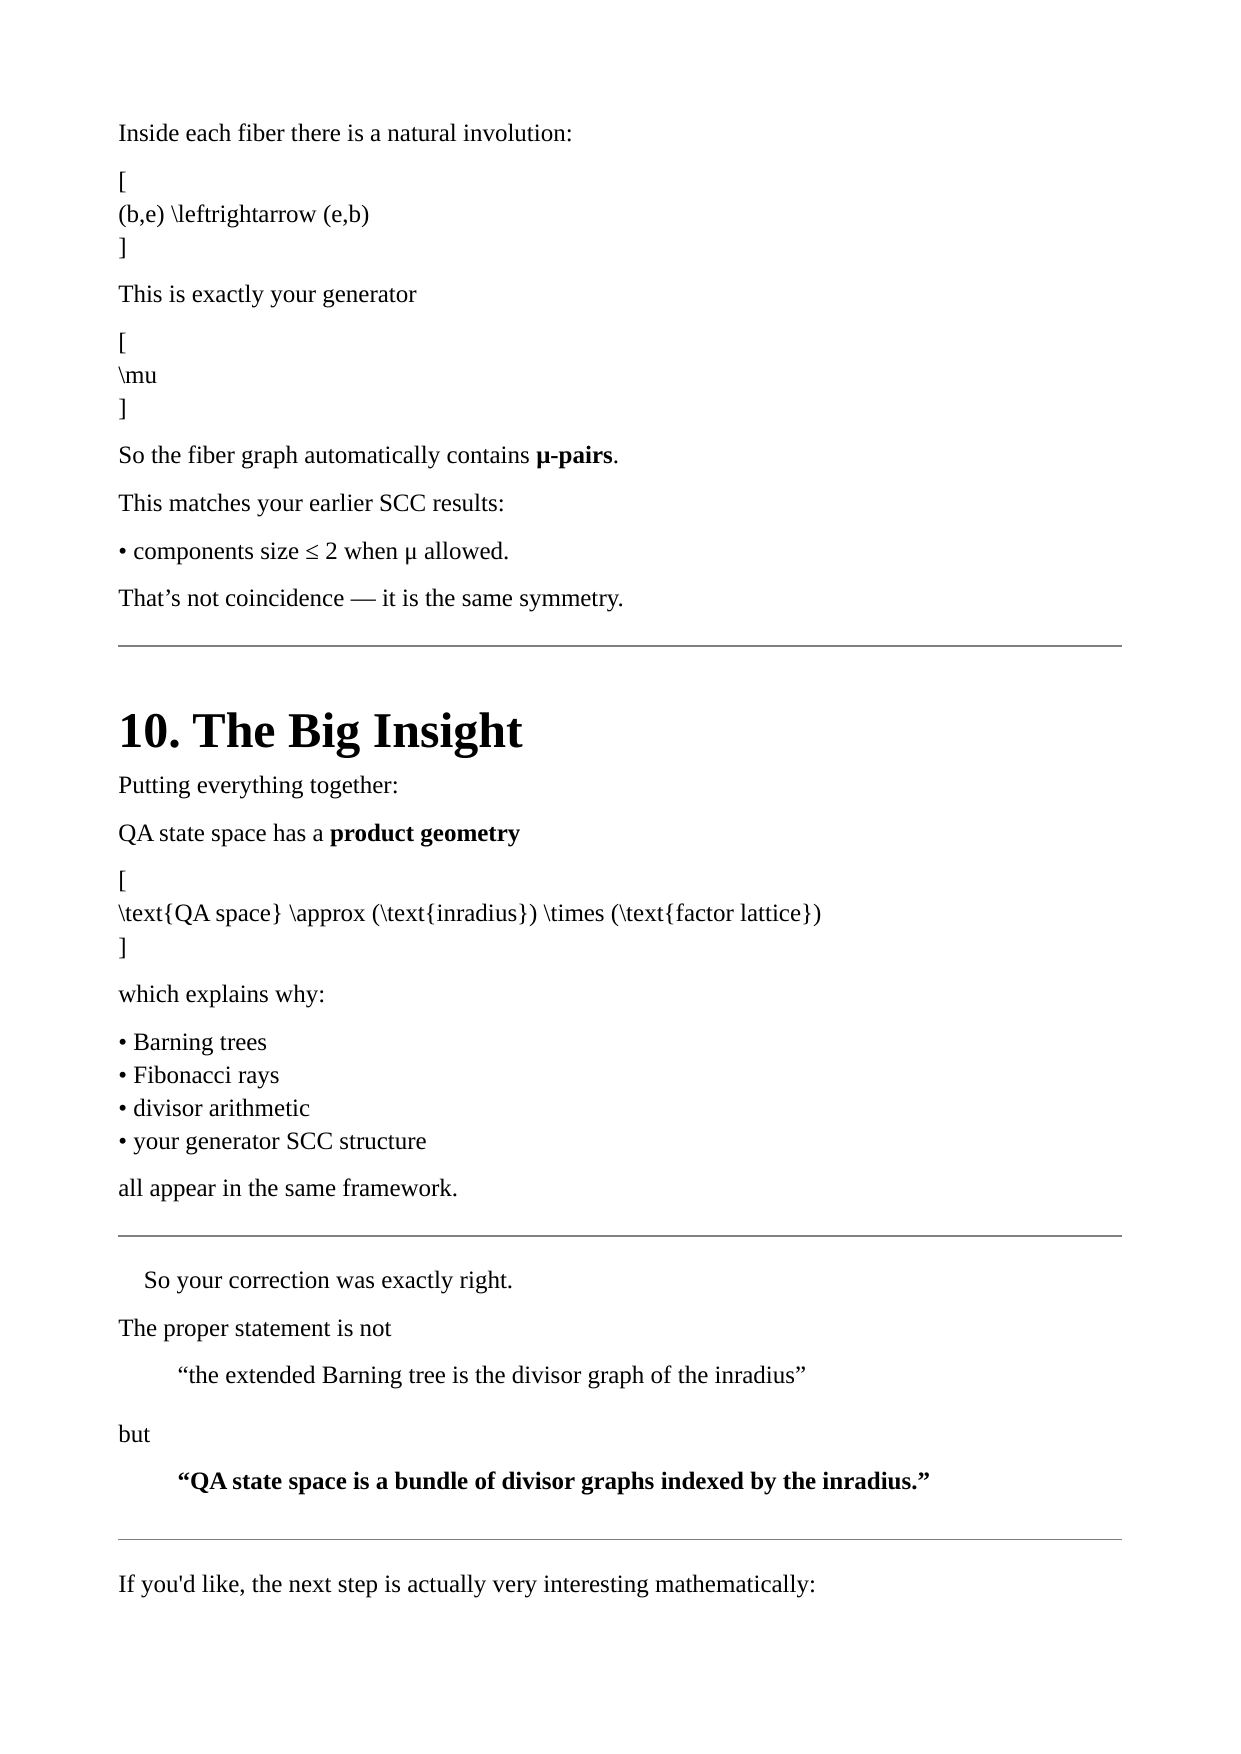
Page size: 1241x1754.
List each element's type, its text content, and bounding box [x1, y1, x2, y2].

text “the extended Barning tree is the divisor graph of the inradius” [177, 1361, 1063, 1389]
text If you'd like, the next step is actually very interesting mathematically: [118, 1569, 1122, 1598]
text Inside each fiber there is a natural involution: [118, 118, 1122, 147]
text This matches your earlier SCC results: [118, 488, 1122, 517]
text “QA state space is a bundle of divisor graphs indexed by the inradius.” [177, 1466, 1063, 1495]
text • components size ≤ 2 when μ allowed. [118, 536, 1122, 564]
text ✅ So your correction was exactly right. [118, 1265, 1122, 1294]
text Putting everything together: [118, 770, 1122, 799]
text That’s not coincidence — it is the same symmetry. [118, 583, 1122, 612]
text all appear in the same framework. [118, 1173, 1122, 1202]
subtitle 10. The Big Insight [118, 700, 1122, 758]
text which explains why: [118, 979, 1122, 1008]
text So the fiber graph automatically contains μ-pairs. [118, 441, 1122, 469]
text The proper statement is not [118, 1313, 1122, 1342]
text QA state space has a product geometry [118, 818, 1122, 847]
text [ (b,e) \leftrightarrow (e,b) ] [118, 166, 1122, 261]
text This is exactly your generator [118, 279, 1122, 308]
text [ \text{QA space} \approx (\text{inradius}) \times (\text{factor lattice}) ] [118, 866, 1122, 960]
text • Barning trees • Fibonacci rays • divisor arithmetic • your generator SCC structure [118, 1027, 1122, 1154]
text [ \mu ] [118, 327, 1122, 422]
text but [118, 1419, 1122, 1447]
